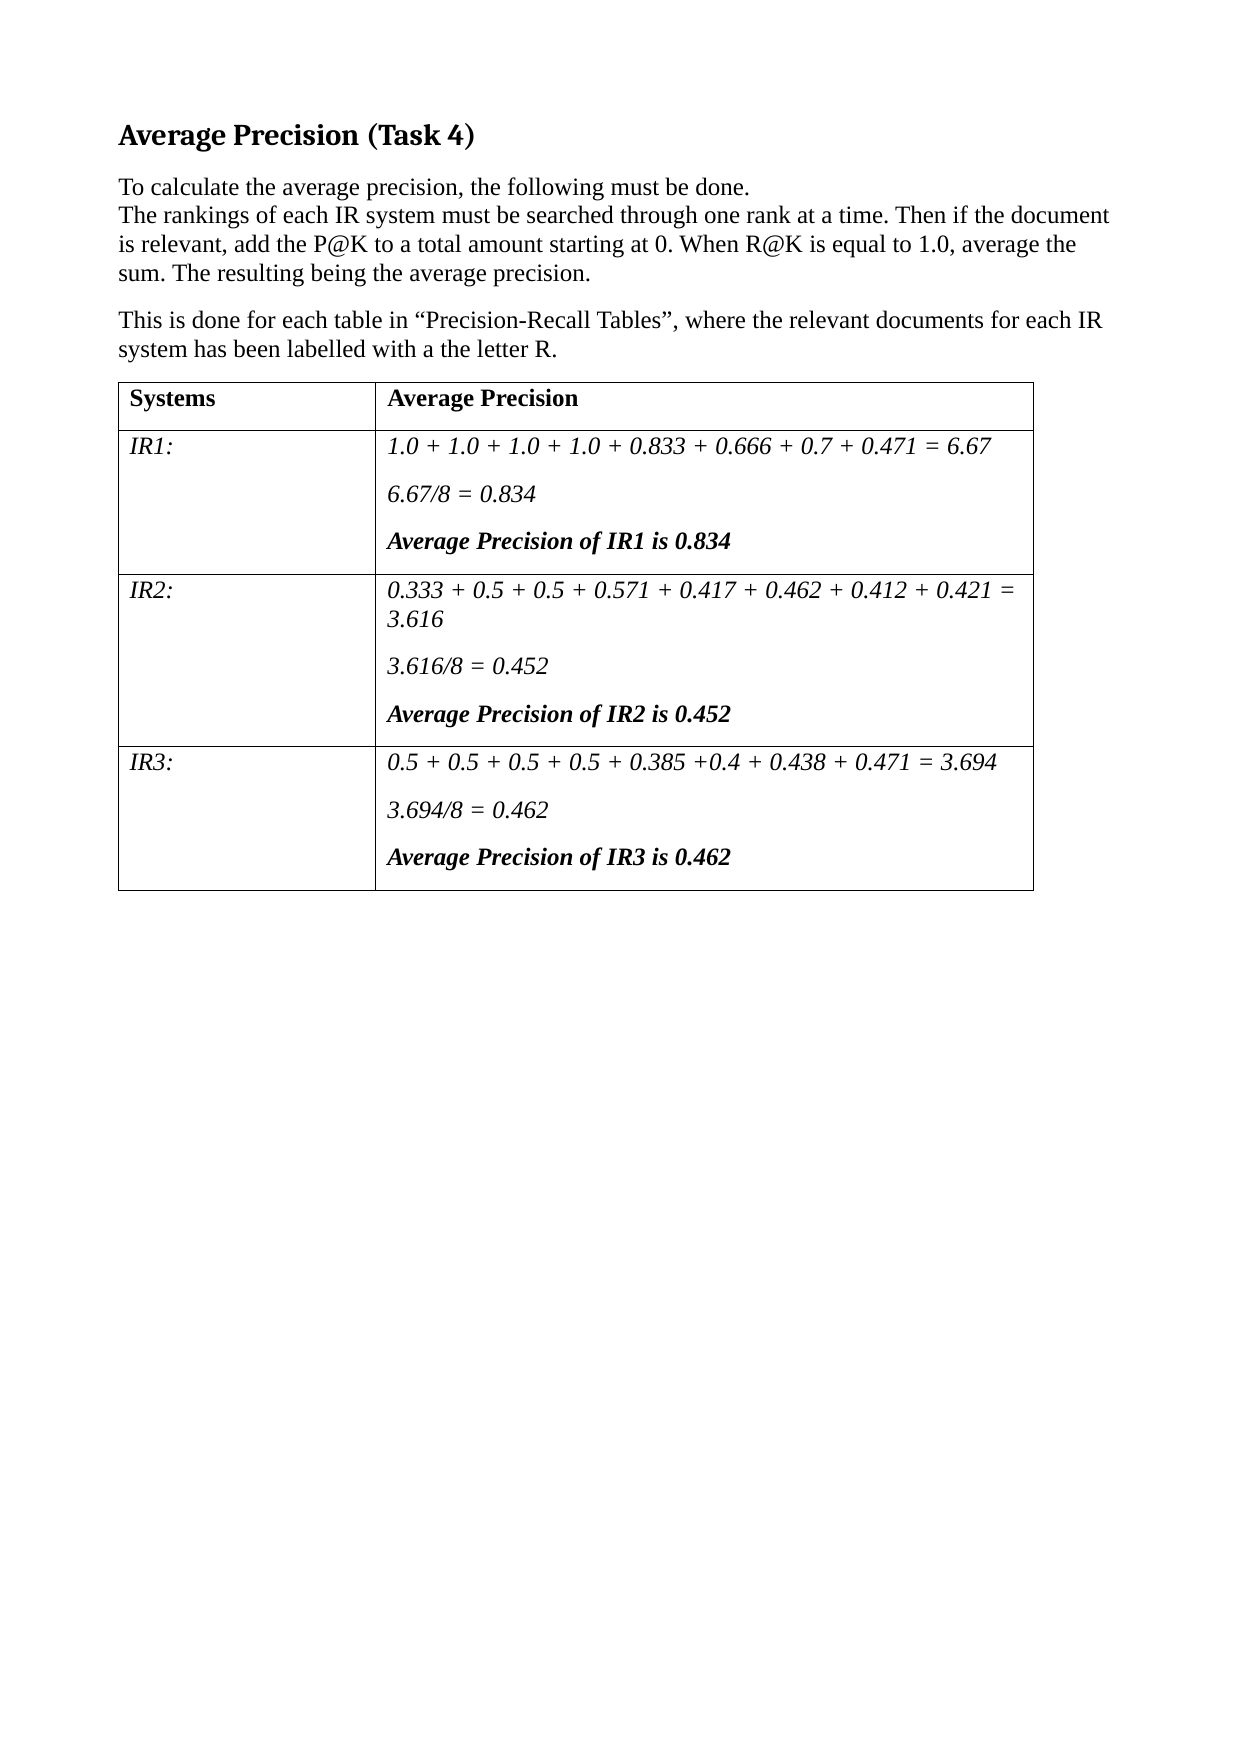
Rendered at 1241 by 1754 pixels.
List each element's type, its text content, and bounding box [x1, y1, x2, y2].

text This is done for each table in “Precision-Recall Tables”, where the relevant documents for each IR system has been labelled with a the letter R. [118, 306, 1122, 363]
table_cell 0.5 + 0.5 + 0.5 + 0.5 + 0.385 +0.4 + 0.438 + 0.471 = 3.694 3.694/8 = 0.462 Average Precision of IR3 is 0.462 [376, 747, 1033, 890]
table_header Systems [119, 383, 375, 430]
table_cell 0.333 + 0.5 + 0.5 + 0.571 + 0.417 + 0.462 + 0.412 + 0.421 = 3.616 3.616/8 = 0.452 Average Precision of IR2 is 0.452 [376, 575, 1033, 746]
table_header Average Precision [376, 383, 1033, 430]
text To calculate the average precision, the following must be done. The rankings of each IR system must be searched through one rank at a time. Then if the document is relevant, add the P@K to a total amount starting at 0. When R@K is equal to 1.0, average the sum. The resulting being the average precision. [118, 172, 1122, 287]
table_cell IR3: [119, 747, 375, 890]
table_cell IR1: [119, 431, 375, 574]
table_cell 1.0 + 1.0 + 1.0 + 1.0 + 0.833 + 0.666 + 0.7 + 0.471 = 6.67 6.67/8 = 0.834 Average Precision of IR1 is 0.834 [376, 431, 1033, 574]
table_cell IR2: [119, 575, 375, 746]
subtitle Average Precision (Task 4) [118, 118, 1122, 153]
